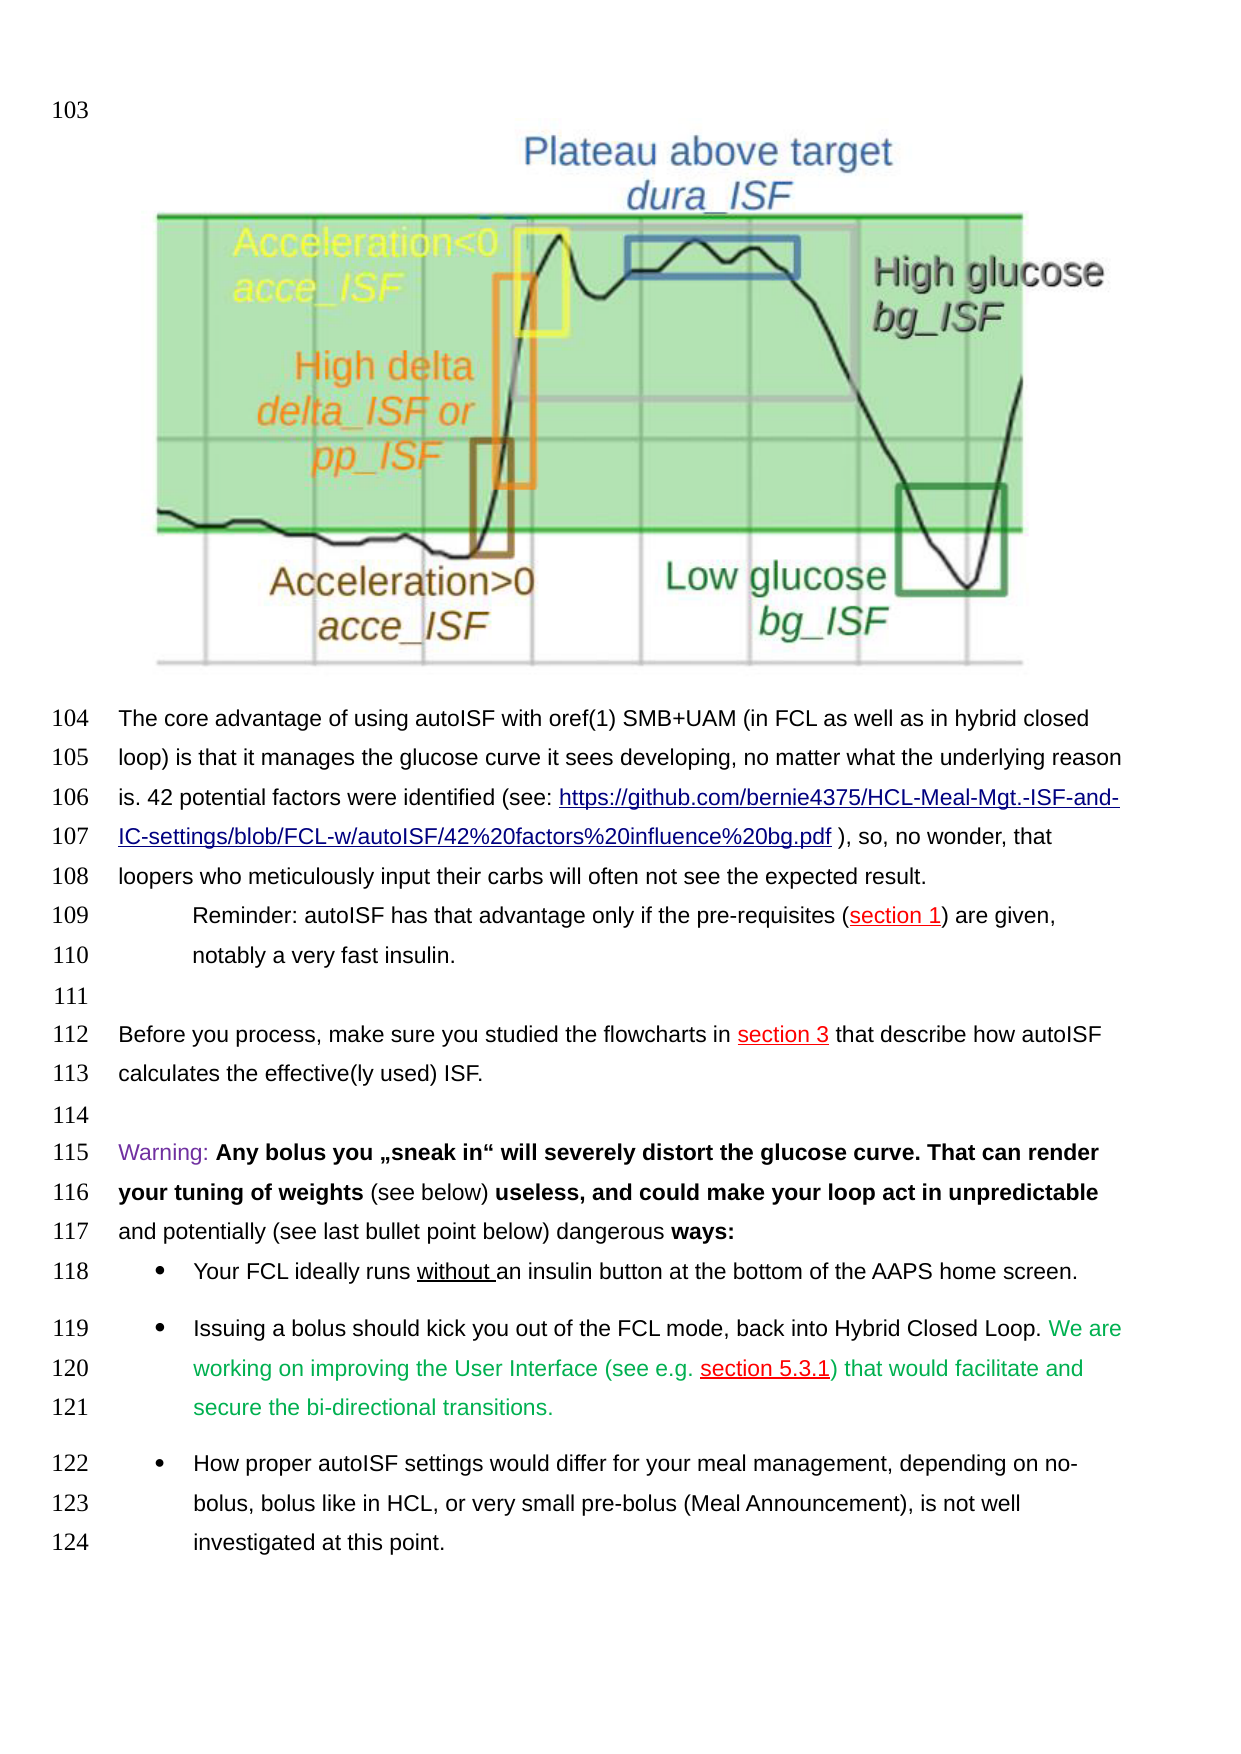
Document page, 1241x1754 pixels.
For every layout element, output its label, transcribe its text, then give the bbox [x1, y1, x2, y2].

text Reminder: autoISF has that advantage only if the pre-requisites (section 1) are given, notably a very fast insulin. [192, 902, 1122, 968]
list How proper autoISF settings would differ for your meal management, depending on no-bolus, bolus like in HCL, or very small pre-bolus (Meal Announcement), is not well investigated at this point. [156, 1450, 1122, 1556]
text Warning: Any bolus you „sneak in“ will severely distort the glucose curve. That can render your tuning of weights (see below) useless, and could make your loop act in unpredictable and potentially (see last bullet point below) dangerous ways: [118, 1139, 1122, 1244]
list Your FCL ideally runs without an insulin button at the bottom of the AAPS home screen. [156, 1258, 1122, 1284]
list Issuing a bolus should kick you out of the FCL mode, back into Hybrid Closed Loop. We are working on improving the User Interface (see e.g. section 5.3.1) that would facilitate and secure the bi-directional transitions. [156, 1314, 1122, 1420]
text The core advantage of using autoISF with oref(1) SMB+UAM (in FCL as well as in hybrid closed loop) is that it manages the glucose curve it sees developing, no matter what the underlying reason is. 42 potential factors were identified (see: https://github.com/bernie4375/HCL-Meal-Mgt.-ISF-and-IC-settings/blob/FCL-w/autoISF/42%20factors%20influence%20bg.pdf ), so, no wonder, that loopers who meticulously input their carbs will often not see the expected result. [118, 705, 1122, 889]
text Before you process, make sure you studied the flowcharts in section 3 that describe how autoISF calculates the effective(ly used) ISF. [118, 1021, 1122, 1087]
